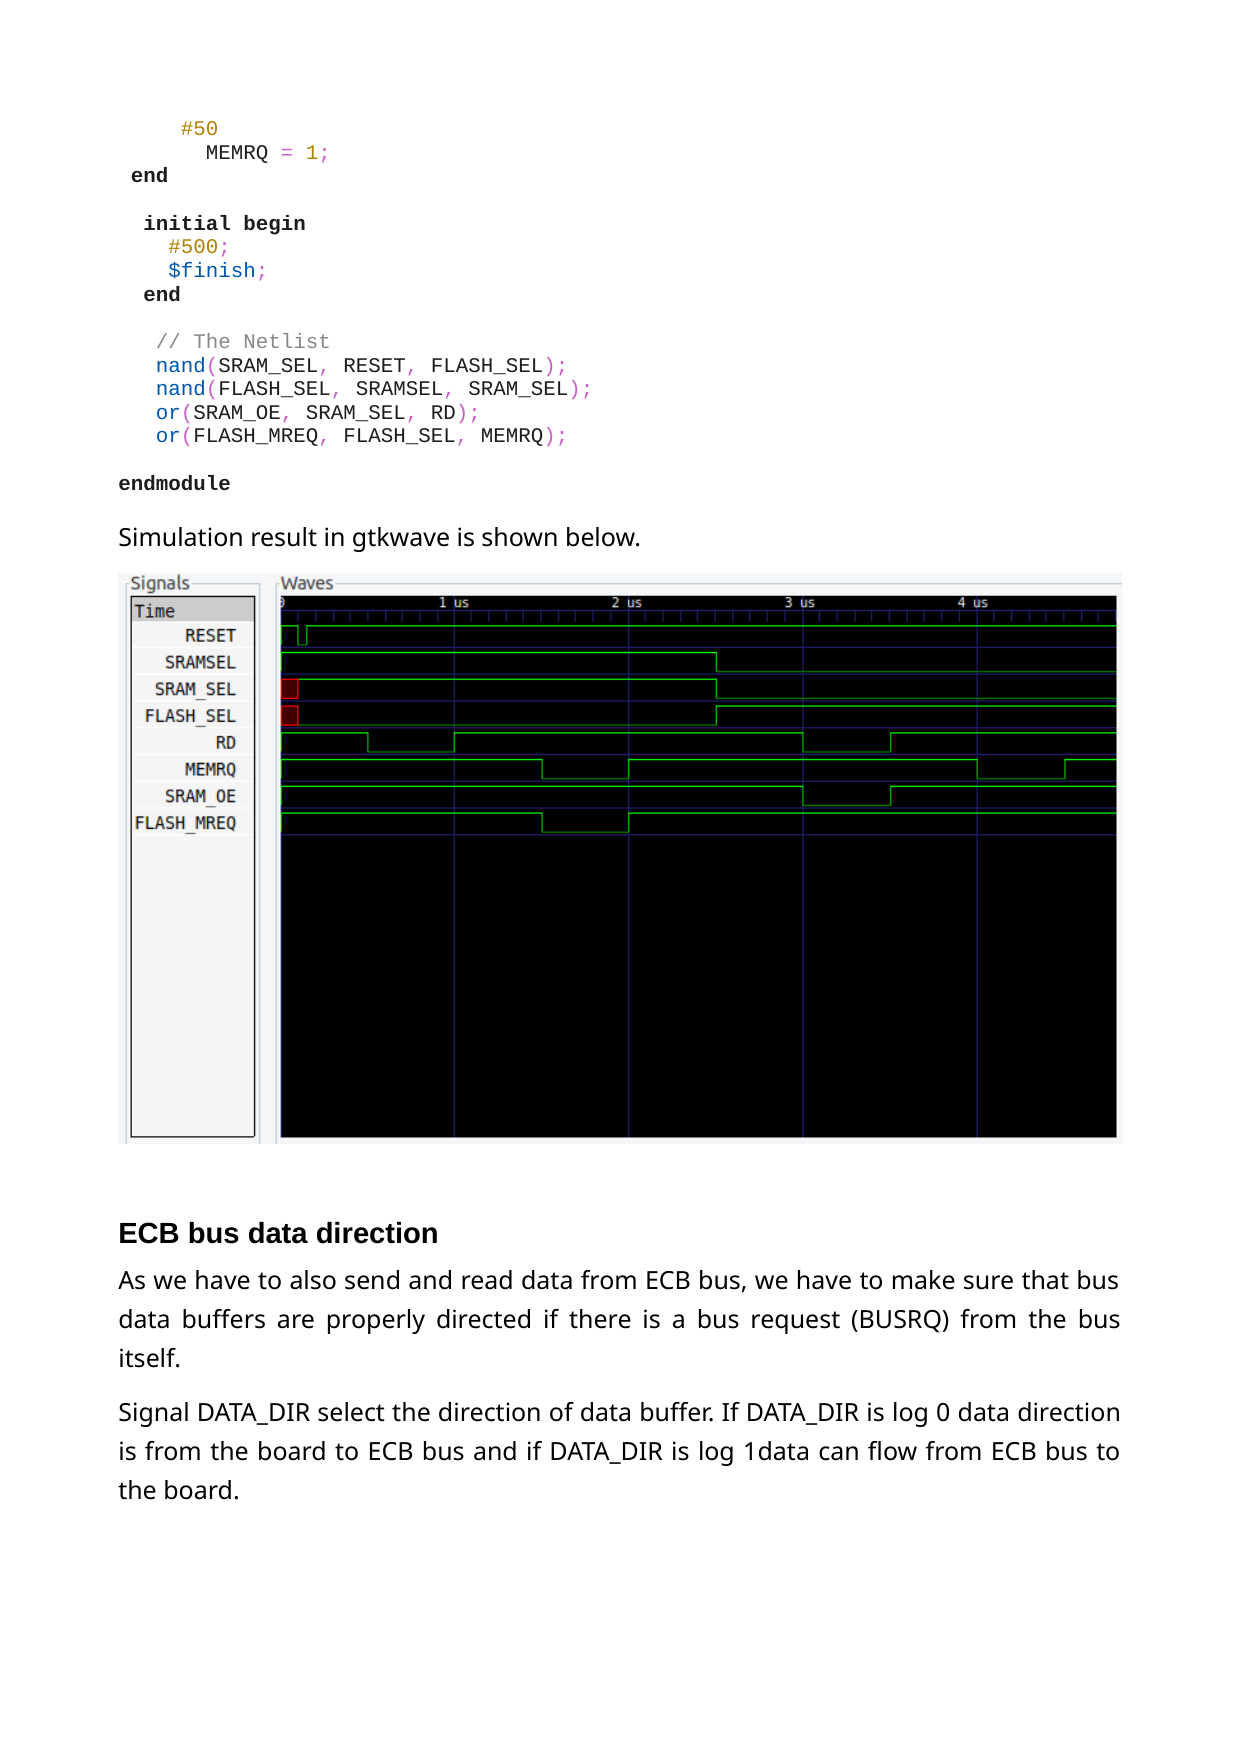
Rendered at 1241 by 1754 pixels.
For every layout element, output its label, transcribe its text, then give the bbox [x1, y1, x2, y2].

text or(FLASH_MREQ, FLASH_SEL, MEMRQ); [118, 426, 1122, 449]
text nand(FLASH_SEL, SRAMSEL, SRAM_SEL); [118, 378, 1122, 402]
text nand(SRAM_SEL, RESET, FLASH_SEL); [118, 354, 1122, 378]
text // The Netlist [118, 331, 1122, 354]
text end [118, 284, 1122, 307]
text Simulation result in gtkwave is shown below. [118, 520, 1122, 554]
text #500; [118, 236, 1122, 260]
text Signal DATA_DIR select the direction of data buffer. If DATA_DIR is log 0 data direction is from the board to ECB bus and if DATA_DIR is log 1data can flow from ECB bus to the board. [118, 1395, 1122, 1507]
text #50 [118, 118, 1122, 142]
text end [118, 165, 1122, 189]
text As we have to also send and read data from ECB bus, we have to make sure that bus data buffers are properly directed if there is a bus request (BUSRQ) from the bus itself. [118, 1263, 1122, 1375]
text $finish; [118, 260, 1122, 284]
text MEMRQ = 1; [118, 142, 1122, 165]
text or(SRAM_OE, SRAM_SEL, RD); [118, 402, 1122, 426]
subtitle ECB bus data direction [118, 1217, 1122, 1250]
picture [118, 573, 1123, 1144]
text endmodule [118, 473, 1122, 496]
text initial begin [118, 213, 1122, 236]
